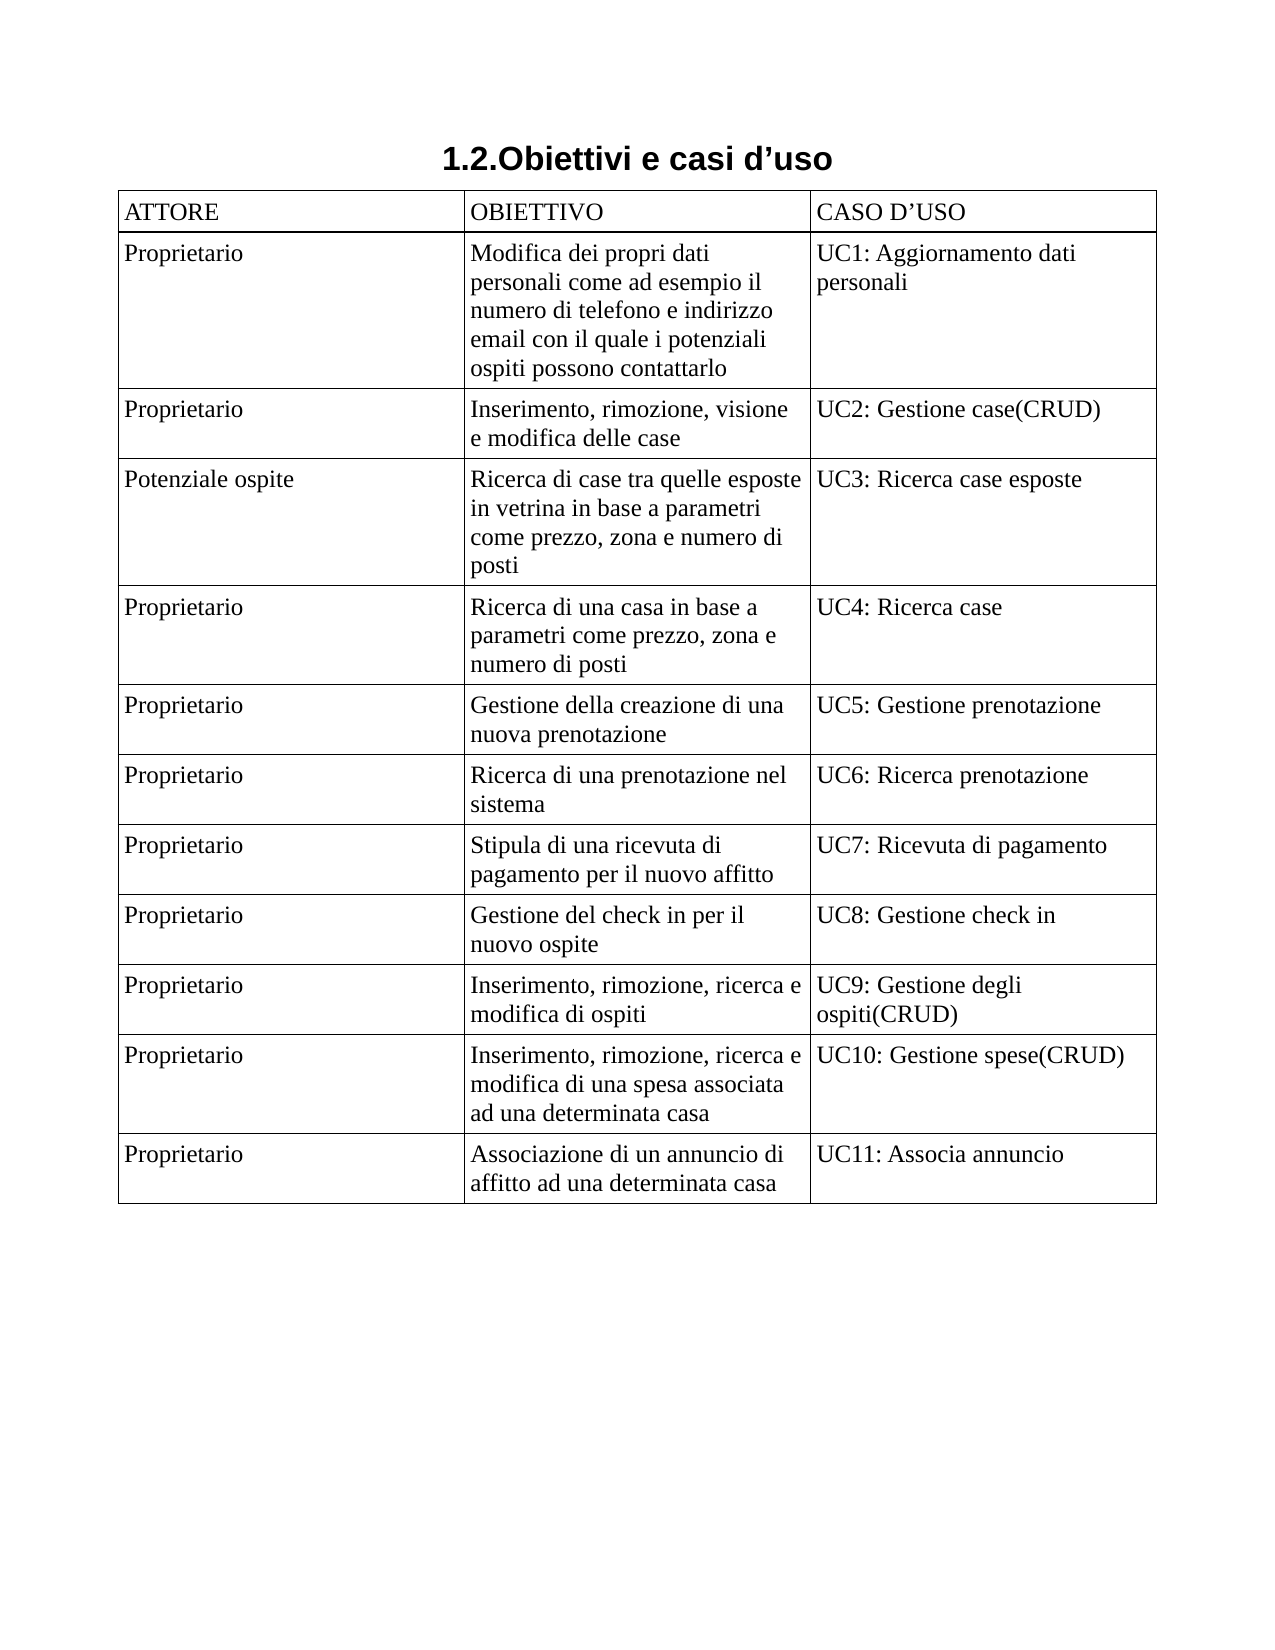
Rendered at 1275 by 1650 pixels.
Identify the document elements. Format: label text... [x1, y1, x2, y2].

table_cell Associazione di un annuncio di affitto ad una determinata casa [465, 1134, 810, 1203]
table_cell UC8: Gestione check in [811, 895, 1156, 964]
table_cell Gestione del check in per il nuovo ospite [465, 895, 810, 964]
table_cell UC10: Gestione spese(CRUD) [811, 1035, 1156, 1133]
table_cell UC7: Ricevuta di pagamento [811, 825, 1156, 894]
table_cell Stipula di una ricevuta di pagamento per il nuovo affitto [465, 825, 810, 894]
table_cell Proprietario [119, 233, 464, 388]
table_cell UC6: Ricerca prenotazione [811, 755, 1156, 824]
table_cell Proprietario [119, 389, 464, 458]
table_cell Proprietario [119, 1134, 464, 1203]
table_cell UC4: Ricerca case [811, 586, 1156, 684]
table_cell Proprietario [119, 755, 464, 824]
table_cell Proprietario [119, 825, 464, 894]
table_cell Proprietario [119, 586, 464, 684]
table_cell UC9: Gestione degli ospiti(CRUD) [811, 965, 1156, 1034]
table_cell Proprietario [119, 1035, 464, 1133]
table_cell Modifica dei propri dati personali come ad esempio il numero di telefono e indirizzo email con il quale i potenziali ospiti possono contattarlo [465, 233, 810, 388]
table_header CASO D’USO [811, 191, 1156, 231]
table_cell Inserimento, rimozione, visione e modifica delle case [465, 389, 810, 458]
table_cell Ricerca di una prenotazione nel sistema [465, 755, 810, 824]
table_cell Ricerca di una casa in base a parametri come prezzo, zona e numero di posti [465, 586, 810, 684]
table_header OBIETTIVO [465, 191, 810, 231]
table_cell Proprietario [119, 965, 464, 1034]
table_cell UC11: Associa annuncio [811, 1134, 1156, 1203]
table_cell Proprietario [119, 895, 464, 964]
table_cell Ricerca di case tra quelle esposte in vetrina in base a parametri come prezzo, zona e numero di posti [465, 459, 810, 585]
table_cell UC2: Gestione case(CRUD) [811, 389, 1156, 458]
table_cell Gestione della creazione di una nuova prenotazione [465, 685, 810, 754]
table_cell UC5: Gestione prenotazione [811, 685, 1156, 754]
table_cell UC3: Ricerca case esposte [811, 459, 1156, 585]
table_cell Inserimento, rimozione, ricerca e modifica di ospiti [465, 965, 810, 1034]
table_cell UC1: Aggiornamento dati personali [811, 233, 1156, 388]
table_cell Potenziale ospite [119, 459, 464, 585]
subtitle 1.2.Obiettivi e casi d’uso [118, 139, 1157, 178]
table_cell Proprietario [119, 685, 464, 754]
table_cell Inserimento, rimozione, ricerca e modifica di una spesa associata ad una determinata casa [465, 1035, 810, 1133]
table_header ATTORE [119, 191, 464, 231]
